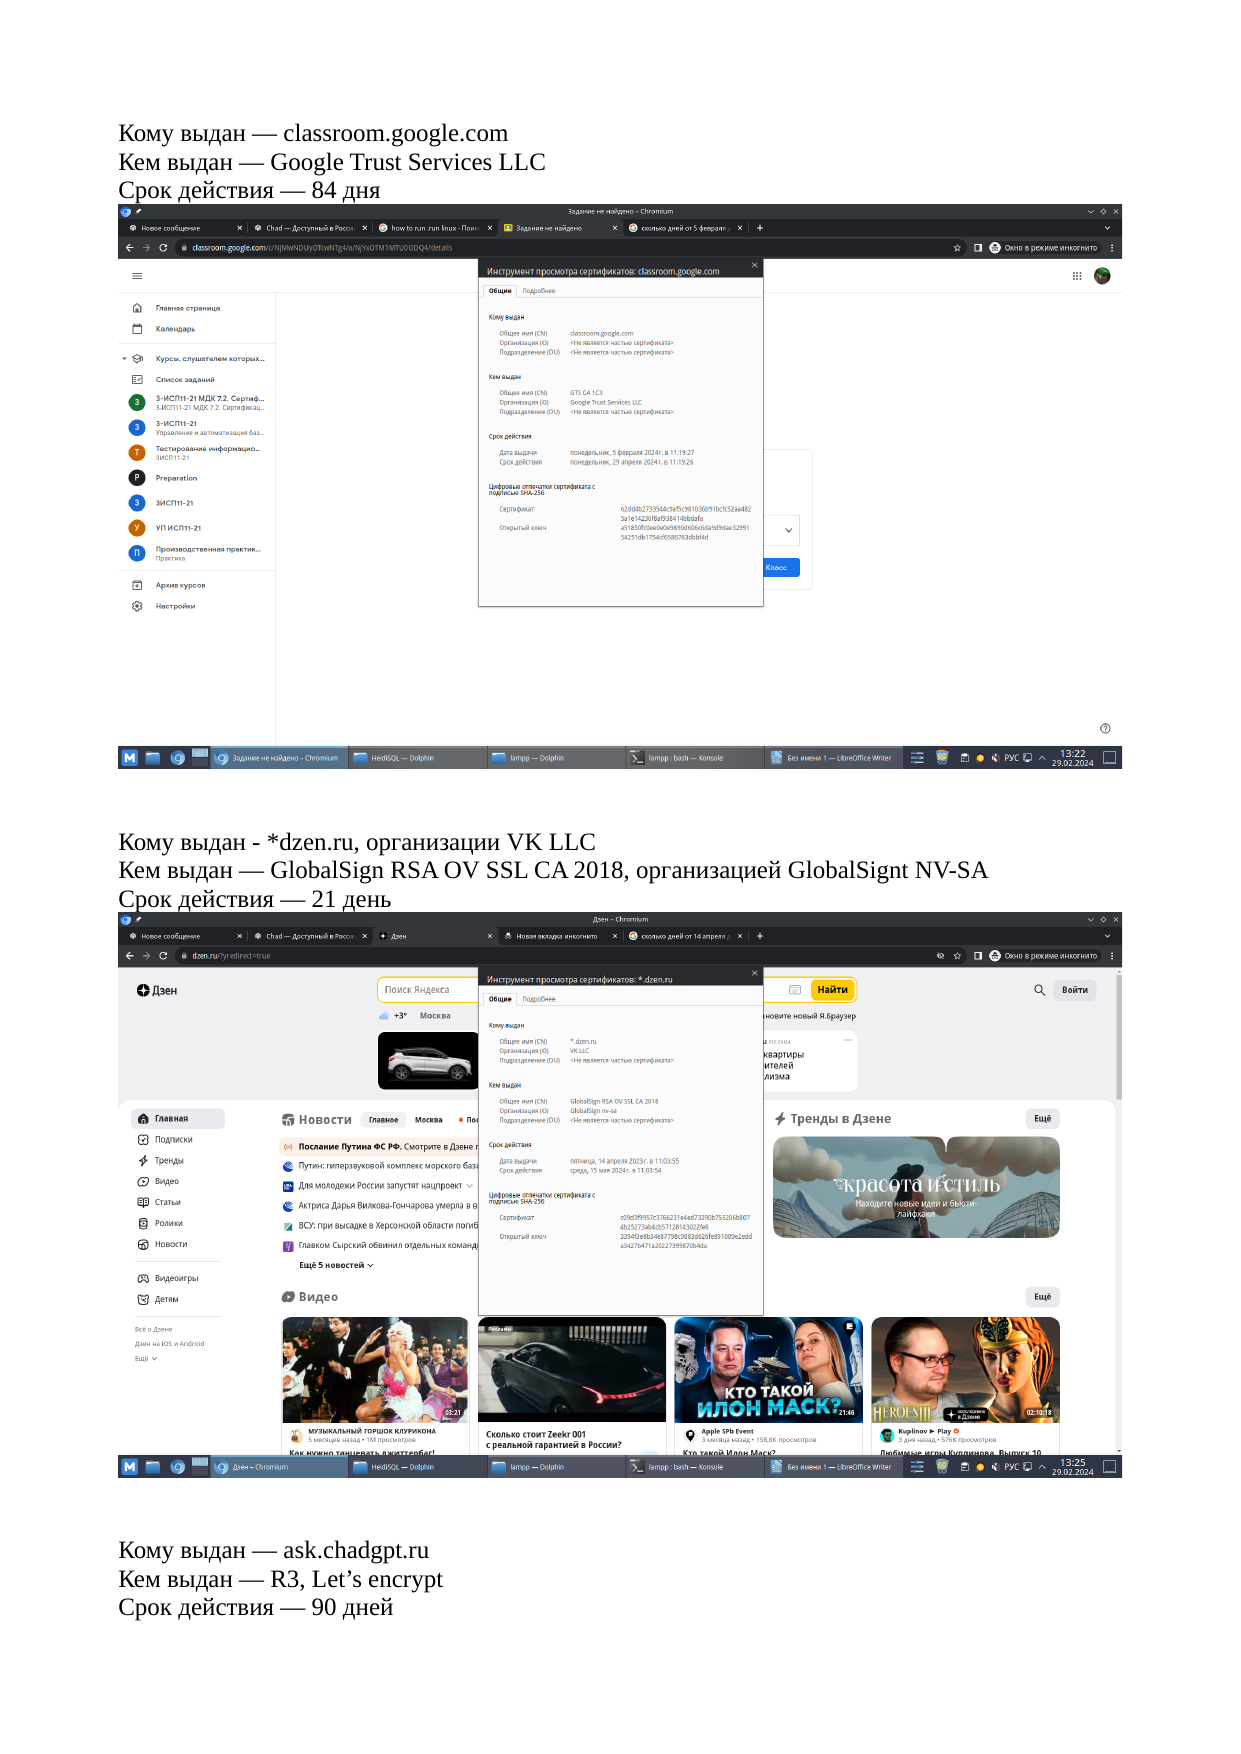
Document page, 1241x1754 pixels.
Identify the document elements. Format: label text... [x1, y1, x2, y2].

text Кем выдан — GlobalSign RSA OV SSL CA 2018, организацией GlobalSignt NV-SA [118, 855, 1122, 884]
text Кем выдан — Google Trust Services LLC [118, 147, 1122, 176]
text Срок действия — 21 день [118, 884, 1122, 912]
text Срок действия — 90 дней [118, 1592, 1122, 1621]
text Кому выдан — classroom.google.com [118, 118, 1122, 147]
picture [118, 912, 1123, 1478]
text Кому выдан - *dzen.ru, организации VK LLC [118, 827, 1122, 855]
picture [118, 204, 1123, 769]
text Кому выдан — ask.chadgpt.ru Кем выдан — R3, Let’s encrypt [118, 1478, 1122, 1592]
text Срок действия — 84 дня [118, 176, 1122, 204]
